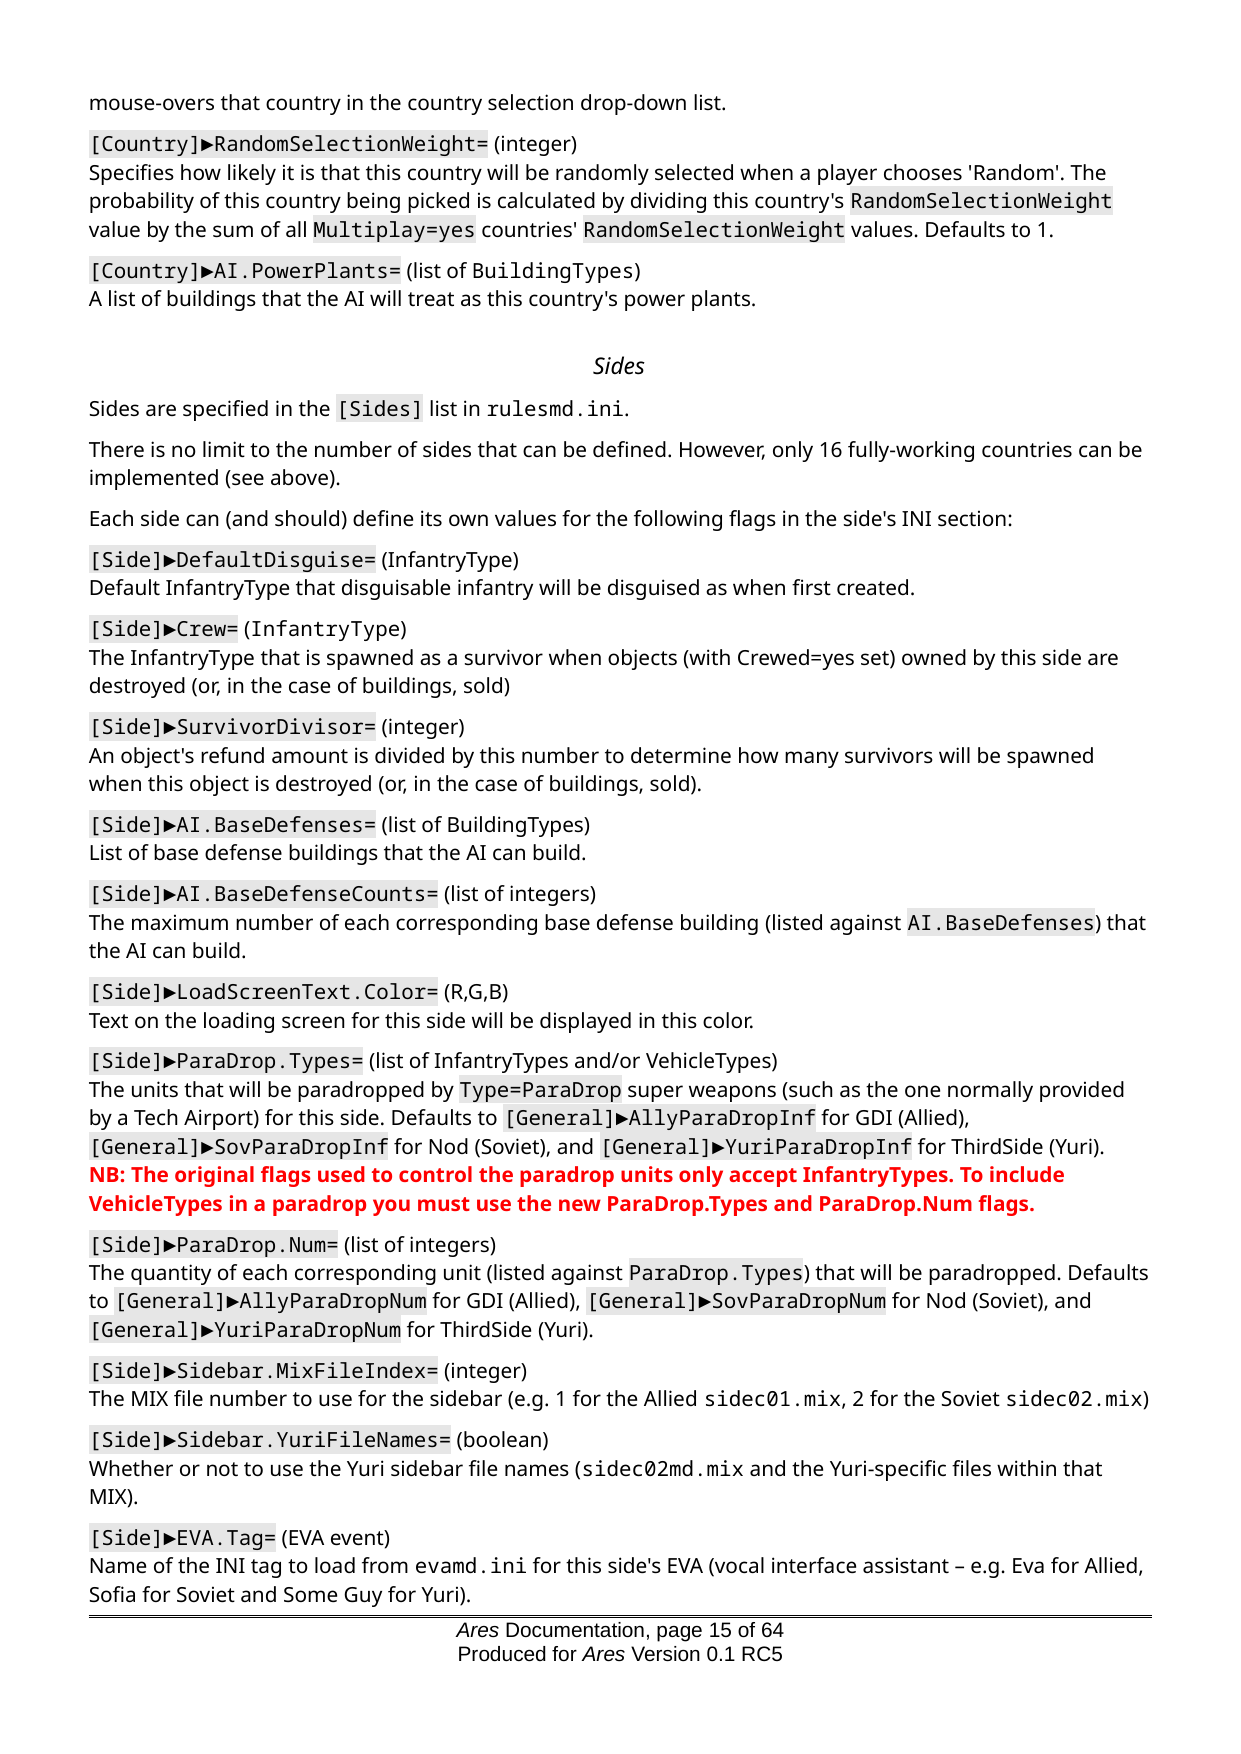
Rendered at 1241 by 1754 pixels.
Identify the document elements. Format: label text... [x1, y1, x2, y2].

text [Side]►SurvivorDivisor= (integer) An object's refund amount is divided by this number to determine how many survivors will be spawned when this object is destroyed (or, in the case of buildings, sold). [88, 712, 1152, 798]
text [Side]►EVA.Tag= (EVA event) Name of the INI tag to load from evamd.ini for this side's EVA (vocal interface assistant – e.g. Eva for Allied, Sofia for Soviet and Some Guy for Yuri). [88, 1523, 1152, 1608]
text [Side]►AI.BaseDefenses= (list of BuildingTypes) List of base defense buildings that the AI can build. [88, 810, 1152, 867]
text Sides are specified in the [Sides] list in rulesmd.ini. [88, 394, 336, 422]
text [Country]►RandomSelectionWeight= (integer) Specifies how likely it is that this country will be randomly selected when a player chooses 'Random'. The probability of this country being picked is calculated by dividing this country's RandomSelectionWeight value by the sum of all Multiplay=yes countries' RandomSelectionWeight values. Defaults to 1. [88, 129, 1152, 243]
text There is no limit to the number of sides that can be defined. However, only 16 fully-working countries can be implemented (see above). [88, 435, 1152, 492]
text [Side]►LoadScreenText.Color= (R,G,B) Text on the loading screen for this side will be displayed in this color. [88, 977, 1152, 1034]
text Each side can (and should) define its own values for the following flags in the side's INI section: [88, 504, 1152, 533]
text [Side]►ParaDrop.Types= (list of InfantryTypes and/or VehicleTypes) The units that will be paradropped by Type=ParaDrop super weapons (such as the one normally provided by a Tech Airport) for this side. Defaults to [General]►AllyParaDropInf for GDI (Allied), [General]►SovParaDropInf for Nod (Soviet), and [General]►YuriParaDropInf for ThirdSide (Yuri). NB: The original flags used to control the paradrop units only accept InfantryTypes. To include VehicleTypes in a paradrop you must use the new ParaDrop.Types and ParaDrop.Num flags. [88, 1047, 1152, 1217]
text [Side]►AI.BaseDefenseCounts= (list of integers) The maximum number of each corresponding base defense building (listed against AI.BaseDefenses) that the AI can build. [88, 879, 1152, 965]
text [Country]►AI.PowerPlants= (list of BuildingTypes) A list of buildings that the AI will treat as this country's power plants. [88, 256, 1152, 313]
text [Side]►ParaDrop.Num= (list of integers) The quantity of each corresponding unit (listed against ParaDrop.Types) that will be paradropped. Defaults to [General]►AllyParaDropNum for GDI (Allied), [General]►SovParaDropNum for Nod (Soviet), and [General]►YuriParaDropNum for ThirdSide (Yuri). [88, 1230, 1152, 1343]
text [Side]►Crew= (InfantryType) The InfantryType that is spawned as a survivor when objects (with Crewed=yes set) owned by this side are destroyed (or, in the case of buildings, sold) [88, 614, 1152, 700]
text Sides are specified in the [Sides] list in rulesmd.ini. [423, 394, 1152, 422]
subtitle Sides [88, 350, 1152, 381]
text [Side]►DefaultDisguise= (InfantryType) Default InfantryType that disguisable infantry will be disguised as when first created. [88, 545, 1152, 602]
text [Side]►Sidebar.YuriFileNames= (boolean) Whether or not to use the Yuri sidebar file names (sidec02md.mix and the Yuri-specific files within that MIX). [88, 1425, 1152, 1511]
text mouse-overs that country in the country selection drop-down list. [88, 88, 1152, 117]
text [Side]►Sidebar.MixFileIndex= (integer) The MIX file number to use for the sidebar (e.g. 1 for the Allied sidec01.mix, 2 for the Soviet sidec02.mix) [88, 1356, 1152, 1413]
